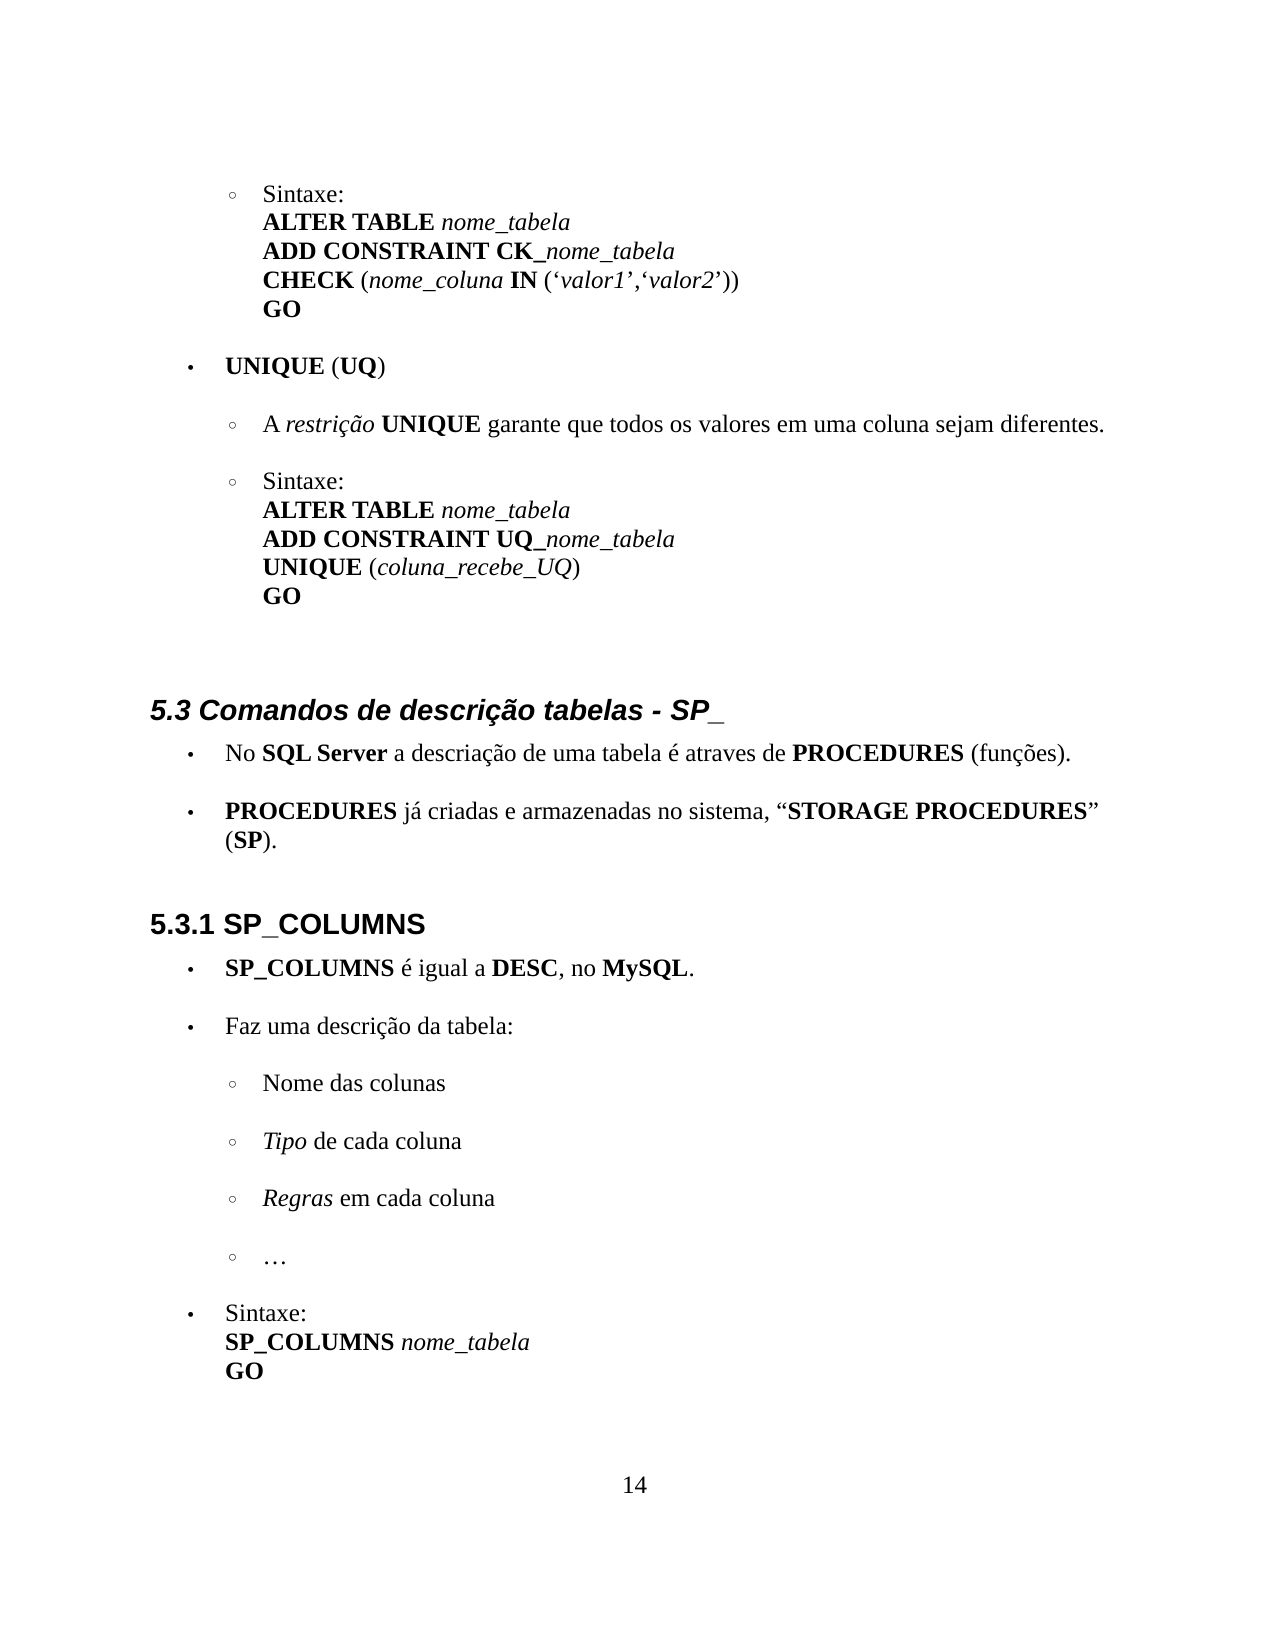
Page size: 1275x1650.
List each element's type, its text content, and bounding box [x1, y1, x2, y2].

list A restrição UNIQUE garante que todos os valores em uma coluna sejam diferentes. [225, 409, 1125, 466]
list Sintaxe: ALTER TABLE nome_tabela ADD CONSTRAINT UQ_nome_tabela UNIQUE (coluna_recebe_UQ) GO [225, 466, 1125, 639]
subtitle 5.3 Comandos de descrição tabelas - SP_ [150, 692, 1125, 726]
list UNIQUE (UQ) [187, 351, 1125, 409]
list Faz uma descrição da tabela: [187, 1011, 1125, 1068]
list PROCEDURES já criadas e armazenadas no sistema, “STORAGE PROCEDURES” (SP). [187, 796, 1125, 882]
list Nome das colunas [225, 1068, 1125, 1126]
list SP_COLUMNS é igual a DESC, no MySQL. [187, 953, 1125, 1011]
list … [225, 1241, 1125, 1298]
list Sintaxe: ALTER TABLE nome_tabela ADD CONSTRAINT CK_nome_tabela CHECK (nome_coluna IN (‘valor1’,‘valor2’)) GO [225, 179, 1125, 351]
list [225, 150, 1125, 179]
list Tipo de cada coluna [225, 1126, 1125, 1183]
list Regras em cada coluna [225, 1183, 1125, 1241]
list No SQL Server a descriação de uma tabela é atraves de PROCEDURES (funções). [187, 738, 1125, 796]
list Sintaxe: SP_COLUMNS nome_tabela GO [187, 1298, 1125, 1413]
subtitle 5.3.1 SP_COLUMNS [150, 907, 1125, 941]
